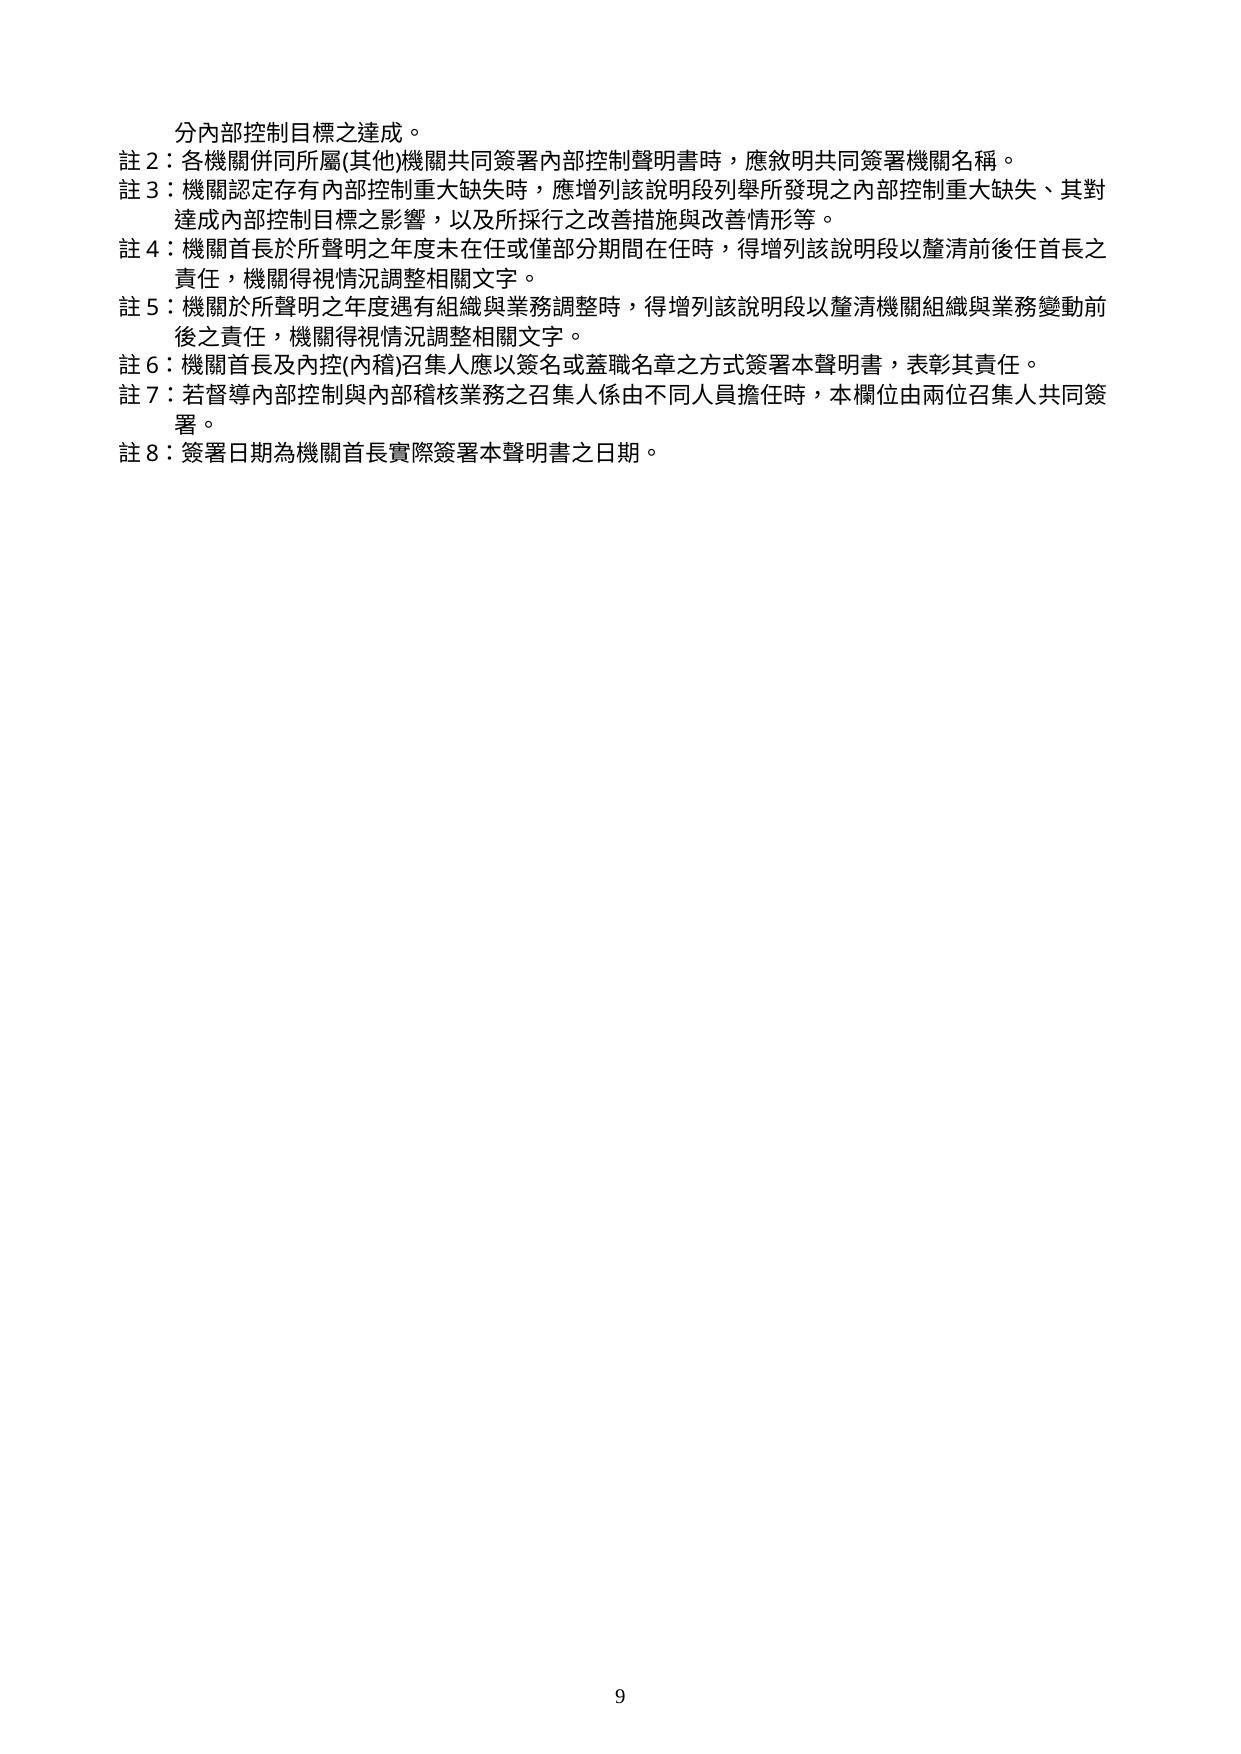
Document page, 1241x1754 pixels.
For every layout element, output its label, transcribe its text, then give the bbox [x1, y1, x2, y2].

text 分內部控制目標之達成。 [118, 118, 1107, 147]
text 註5：機關於所聲明之年度遇有組織與業務調整時，得增列該說明段以釐清機關組織與業務變動前後之責任，機關得視情況調整相關文字。 [118, 293, 1107, 351]
text 註6：機關首長及內控(內稽)召集人應以簽名或蓋職名章之方式簽署本聲明書，表彰其責任。 [118, 351, 1107, 381]
text 註4：機關首長於所聲明之年度未在任或僅部分期間在任時，得增列該說明段以釐清前後任首長之責任，機關得視情況調整相關文字。 [118, 235, 1107, 293]
text 註3：機關認定存有內部控制重大缺失時，應增列該說明段列舉所發現之內部控制重大缺失、其對達成內部控制目標之影響，以及所採行之改善措施與改善情形等。 [118, 176, 1107, 235]
text 註7：若督導內部控制與內部稽核業務之召集人係由不同人員擔任時，本欄位由兩位召集人共同簽署。 [118, 381, 1107, 439]
text 註8：簽署日期為機關首長實際簽署本聲明書之日期。 [118, 439, 1107, 468]
text 註2：各機關併同所屬(其他)機關共同簽署內部控制聲明書時，應敘明共同簽署機關名稱。 [118, 147, 1107, 176]
